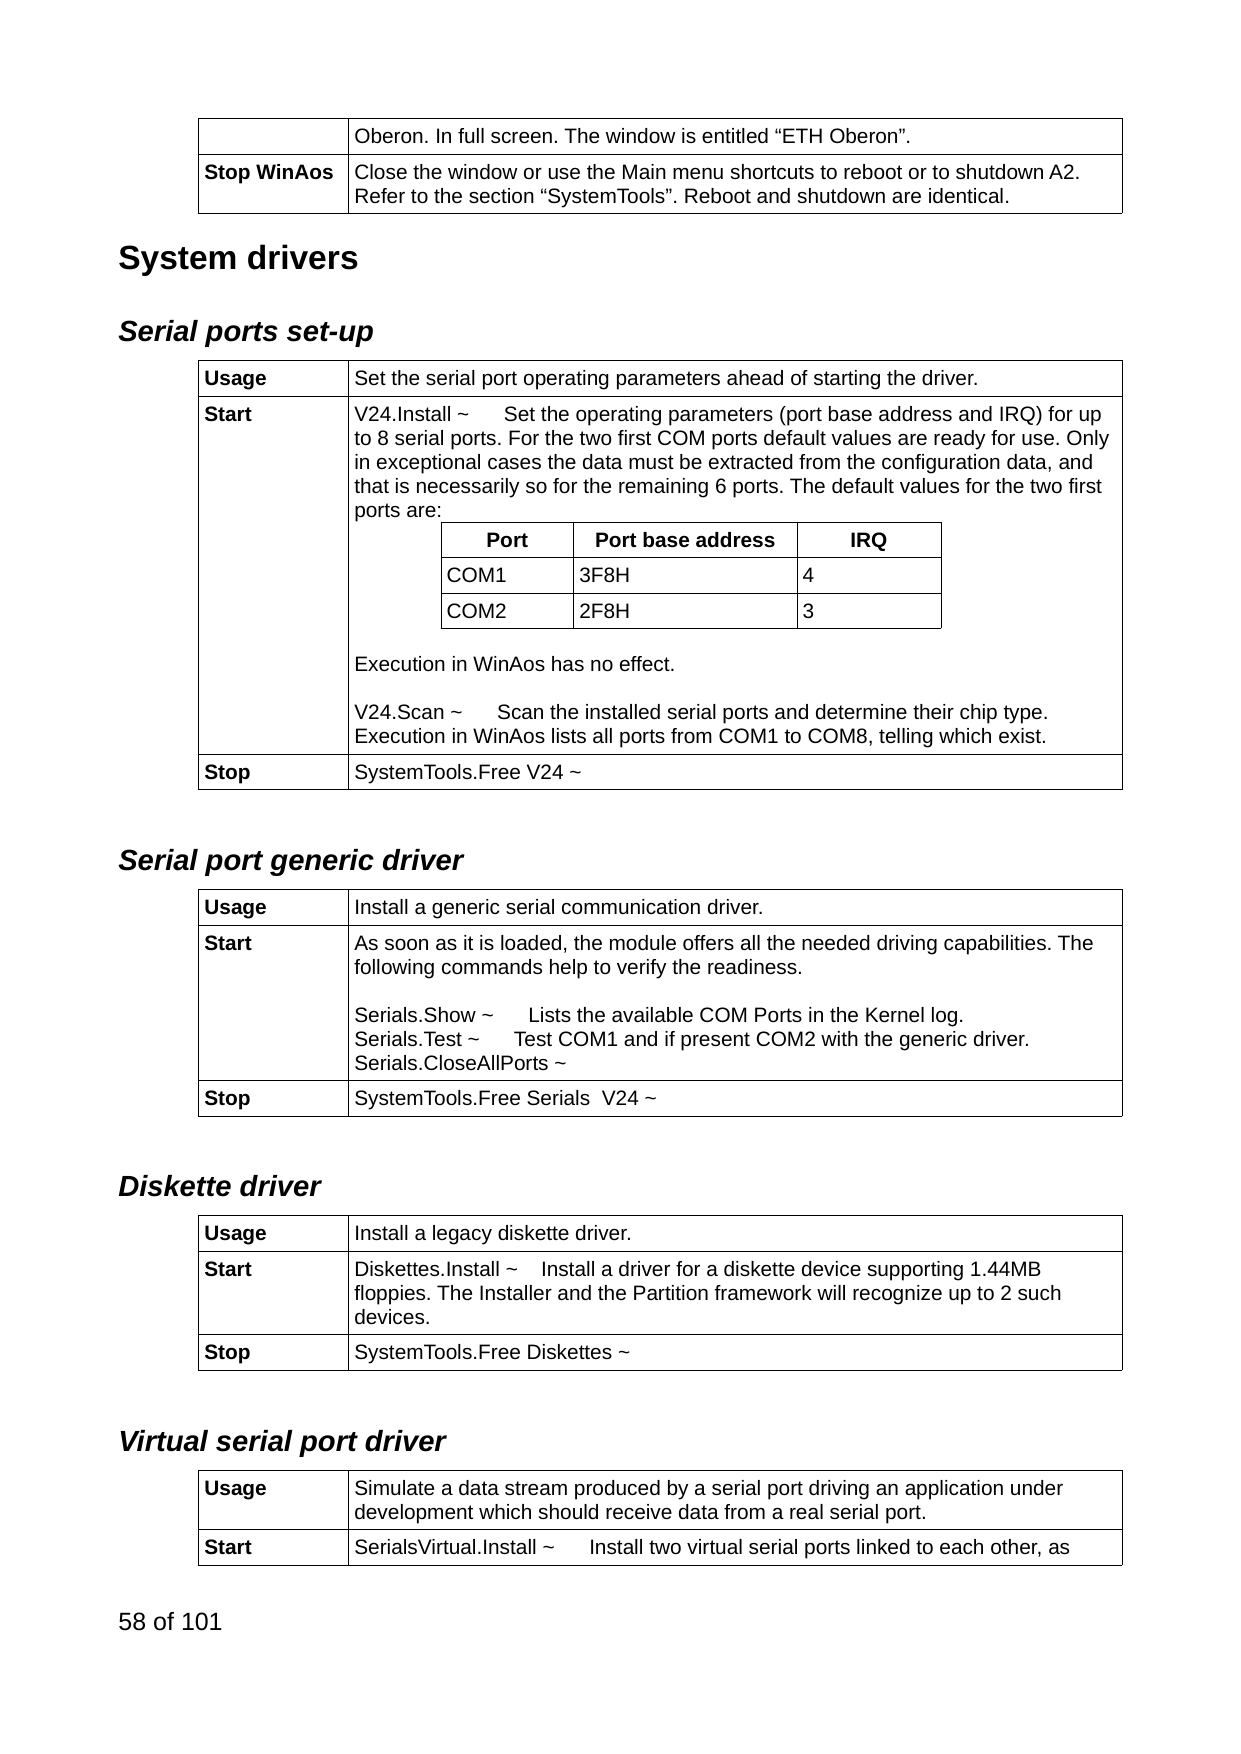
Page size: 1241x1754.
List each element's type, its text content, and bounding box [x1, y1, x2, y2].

table_cell Stop [199, 1081, 348, 1116]
subtitle Serial port generic driver [118, 843, 1122, 877]
table_cell Diskettes.Install ~ Install a driver for a diskette device supporting 1.44MB floppies. The Installer and the Partition framework will recognize up to 2 such devices. [349, 1252, 1122, 1334]
table_header Usage [199, 890, 348, 925]
table_cell Close the window or use the Main menu shortcuts to reboot or to shutdown A2. Refer to the section “SystemTools”. Reboot and shutdown are identical. [349, 155, 1122, 213]
table_header Set the serial port operating parameters ahead of starting the driver. [349, 361, 1122, 396]
table_cell Stop WinAos [199, 155, 348, 213]
table_cell SystemTools.Free V24 ~ [349, 755, 1122, 789]
table_cell COM2 [442, 594, 573, 628]
table_cell Start [199, 397, 348, 754]
table_cell Start [199, 1530, 348, 1565]
table_cell SystemTools.Free Serials V24 ~ [349, 1081, 1122, 1116]
subtitle System drivers [118, 238, 1122, 277]
table_cell 2F8H [574, 594, 797, 628]
subtitle Serial ports set-up [118, 314, 1122, 348]
table_cell Start [199, 926, 348, 1080]
table_header Usage [199, 1471, 348, 1529]
table_cell 3 [798, 594, 941, 628]
table_header Install a generic serial communication driver. [349, 890, 1122, 925]
table_cell 3F8H [574, 558, 797, 593]
table_cell As soon as it is loaded, the module offers all the needed driving capabilities. The following commands help to verify the readiness. Serials.Show ~ Lists the available COM Ports in the Kernel log. Serials.Test ~ Test COM1 and if present COM2 with the generic driver. Serials.CloseAllPorts ~ [349, 926, 1122, 1080]
subtitle Virtual serial port driver [118, 1424, 1122, 1457]
table_cell SerialsVirtual.Install ~ Install two virtual serial ports linked to each other, as [349, 1530, 1122, 1565]
table_cell Start [199, 1252, 348, 1334]
table_cell [199, 119, 348, 154]
table_header Port base address [574, 523, 797, 557]
subtitle Diskette driver [118, 1169, 1122, 1203]
table_header Usage [199, 361, 348, 396]
table_header Simulate a data stream produced by a serial port driving an application under development which should receive data from a real serial port. [349, 1471, 1122, 1529]
table_cell Stop [199, 1335, 348, 1370]
table_cell V24.Install ~ Set the operating parameters (port base address and IRQ) for up to 8 serial ports. For the two first COM ports default values are ready for use. Only in exceptional cases the data must be extracted from the configuration data, and that is necessarily so for the remaining 6 ports. The default values for the two first ports are: Execution in WinAos has no effect. V24.Scan ~ Scan the installed serial ports and determine their chip type. Execution in WinAos lists all ports from COM1 to COM8, telling which exist. [349, 397, 1122, 754]
table_header Install a legacy diskette driver. [349, 1216, 1122, 1251]
table_cell Oberon. In full screen. The window is entitled “ETH Oberon”. [349, 119, 1122, 154]
table_cell 4 [798, 558, 941, 593]
table_header IRQ [798, 523, 941, 557]
table_header Usage [199, 1216, 348, 1251]
table_cell SystemTools.Free Diskettes ~ [349, 1335, 1122, 1370]
table_header Port [442, 523, 573, 557]
table_cell COM1 [442, 558, 573, 593]
table_cell Stop [199, 755, 348, 789]
